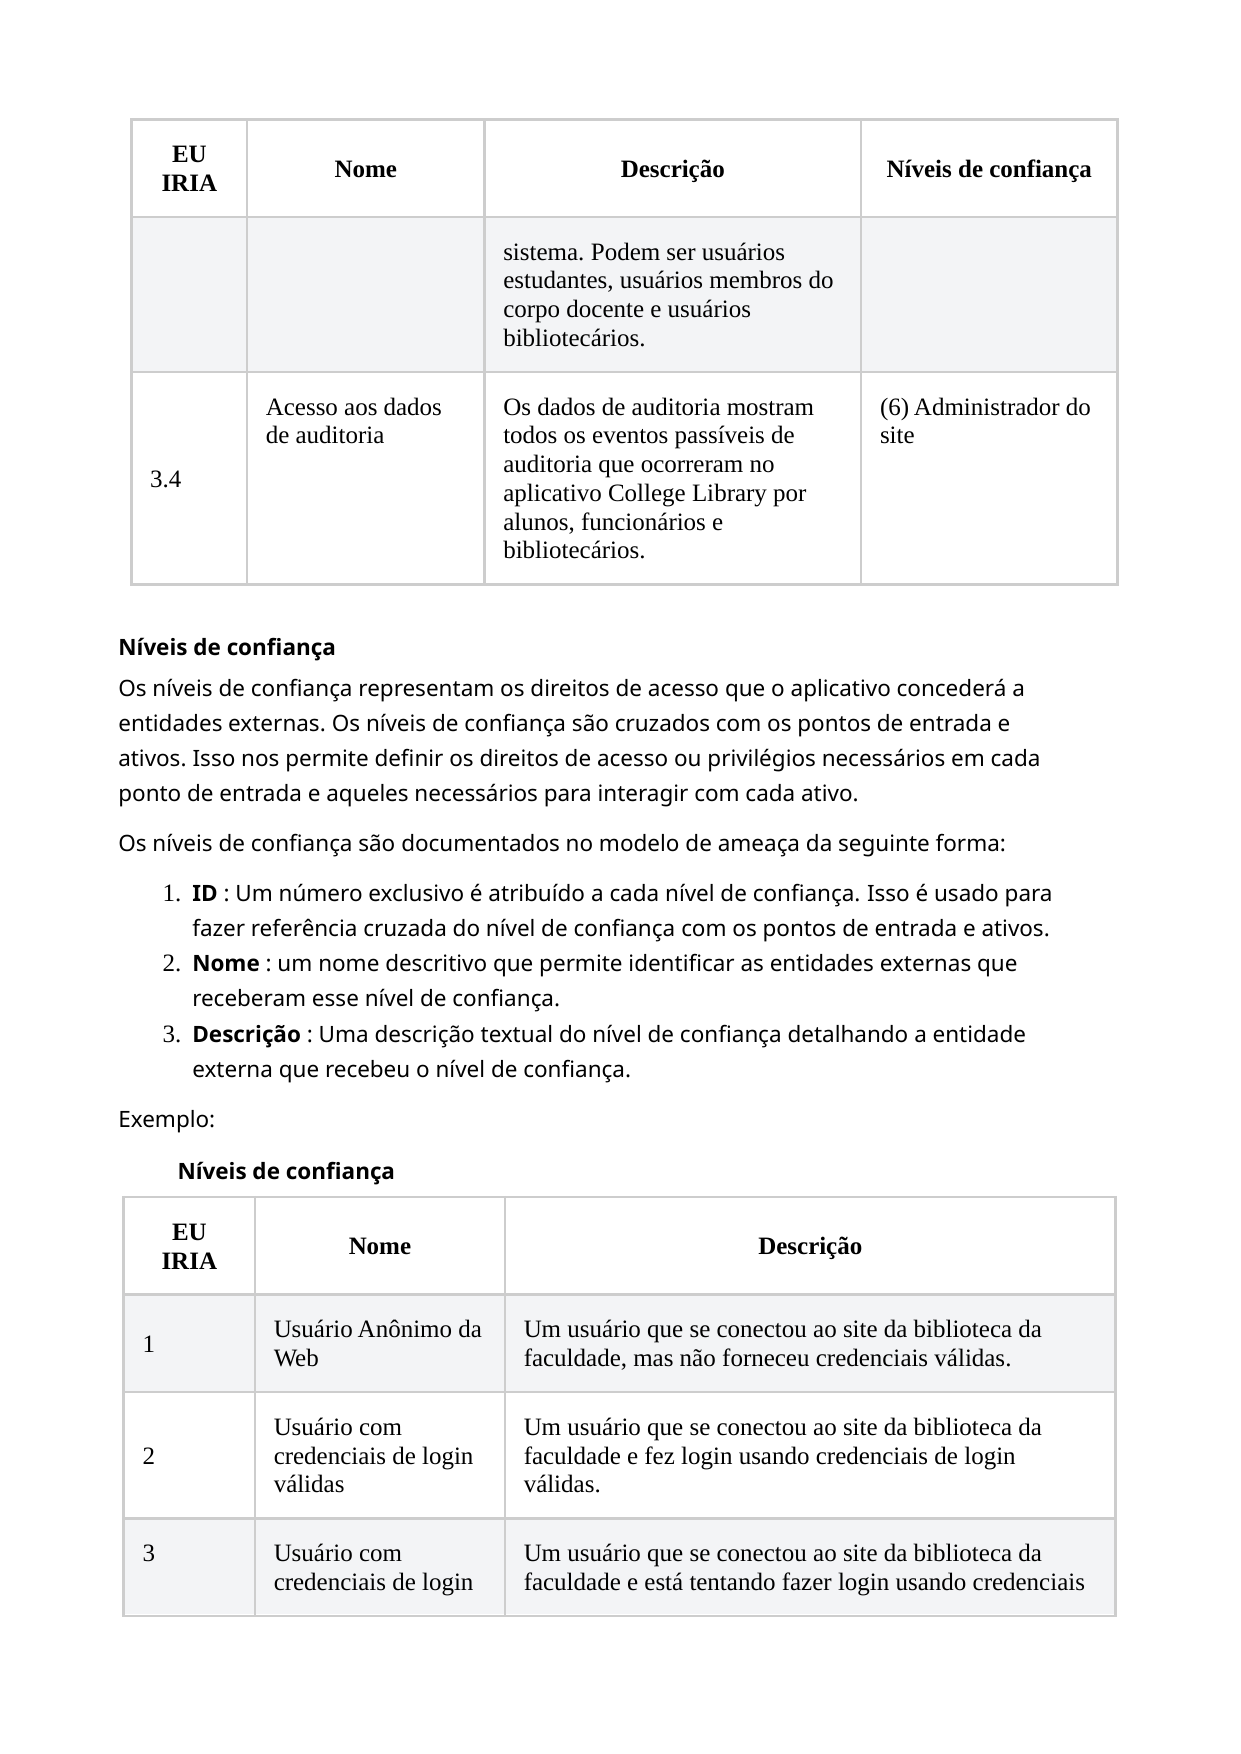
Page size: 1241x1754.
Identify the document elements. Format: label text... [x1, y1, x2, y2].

list Descrição : Uma descrição textual do nível de confiança detalhando a entidade externa que recebeu o nível de confiança. [162, 1018, 1084, 1084]
table_cell Um usuário que se conectou ao site da biblioteca da faculdade e fez login usando credenciais de login válidas. [506, 1393, 1114, 1517]
subtitle Níveis de confiança [118, 631, 1084, 662]
table_cell [248, 218, 483, 371]
table_cell 3 [125, 1520, 254, 1614]
table_cell Usuário com credenciais de login válidas [256, 1393, 504, 1517]
table_cell Usuário com credenciais de login [256, 1520, 504, 1614]
table_cell 1 [125, 1296, 254, 1391]
text Exemplo: [118, 1103, 1084, 1133]
table_cell (6) Administrador do site [862, 373, 1116, 583]
table_header EU IRIA [125, 1198, 254, 1293]
table_cell sistema. Podem ser usuários estudantes, usuários membros do corpo docente e usuários bibliotecários. [486, 218, 860, 371]
table_cell Os dados de auditoria mostram todos os eventos passíveis de auditoria que ocorreram no aplicativo College Library por alunos, funcionários e bibliotecários. [486, 373, 860, 583]
table_header Descrição [486, 121, 860, 216]
table_cell [133, 218, 246, 371]
table_cell Um usuário que se conectou ao site da biblioteca da faculdade, mas não forneceu credenciais válidas. [506, 1296, 1114, 1391]
subtitle Níveis de confiança [177, 1155, 1026, 1186]
table_cell Acesso aos dados de auditoria [248, 373, 483, 583]
table_cell Um usuário que se conectou ao site da biblioteca da faculdade e está tentando fazer login usando credenciais [506, 1520, 1114, 1614]
list ID : Um número exclusivo é atribuído a cada nível de confiança. Isso é usado para fazer referência cruzada do nível de confiança com os pontos de entrada e ativos. [162, 877, 1084, 943]
table_header Níveis de confiança [862, 121, 1116, 216]
text Os níveis de confiança representam os direitos de acesso que o aplicativo concederá a entidades externas. Os níveis de confiança são cruzados com os pontos de entrada e ativos. Isso nos permite definir os direitos de acesso ou privilégios necessários em cada ponto de entrada e aqueles necessários para interagir com cada ativo. [118, 672, 1084, 808]
table_header Descrição [506, 1198, 1114, 1293]
table_cell Usuário Anônimo da Web [256, 1296, 504, 1391]
table_cell 3.4 [133, 373, 246, 583]
table_header Nome [256, 1198, 504, 1293]
list Nome : um nome descritivo que permite identificar as entidades externas que receberam esse nível de confiança. [162, 947, 1084, 1013]
table_header Nome [248, 121, 483, 216]
table_header EU IRIA [133, 121, 246, 216]
table_cell [862, 218, 1116, 371]
text Os níveis de confiança são documentados no modelo de ameaça da seguinte forma: [118, 827, 1084, 858]
table_cell 2 [125, 1393, 254, 1517]
